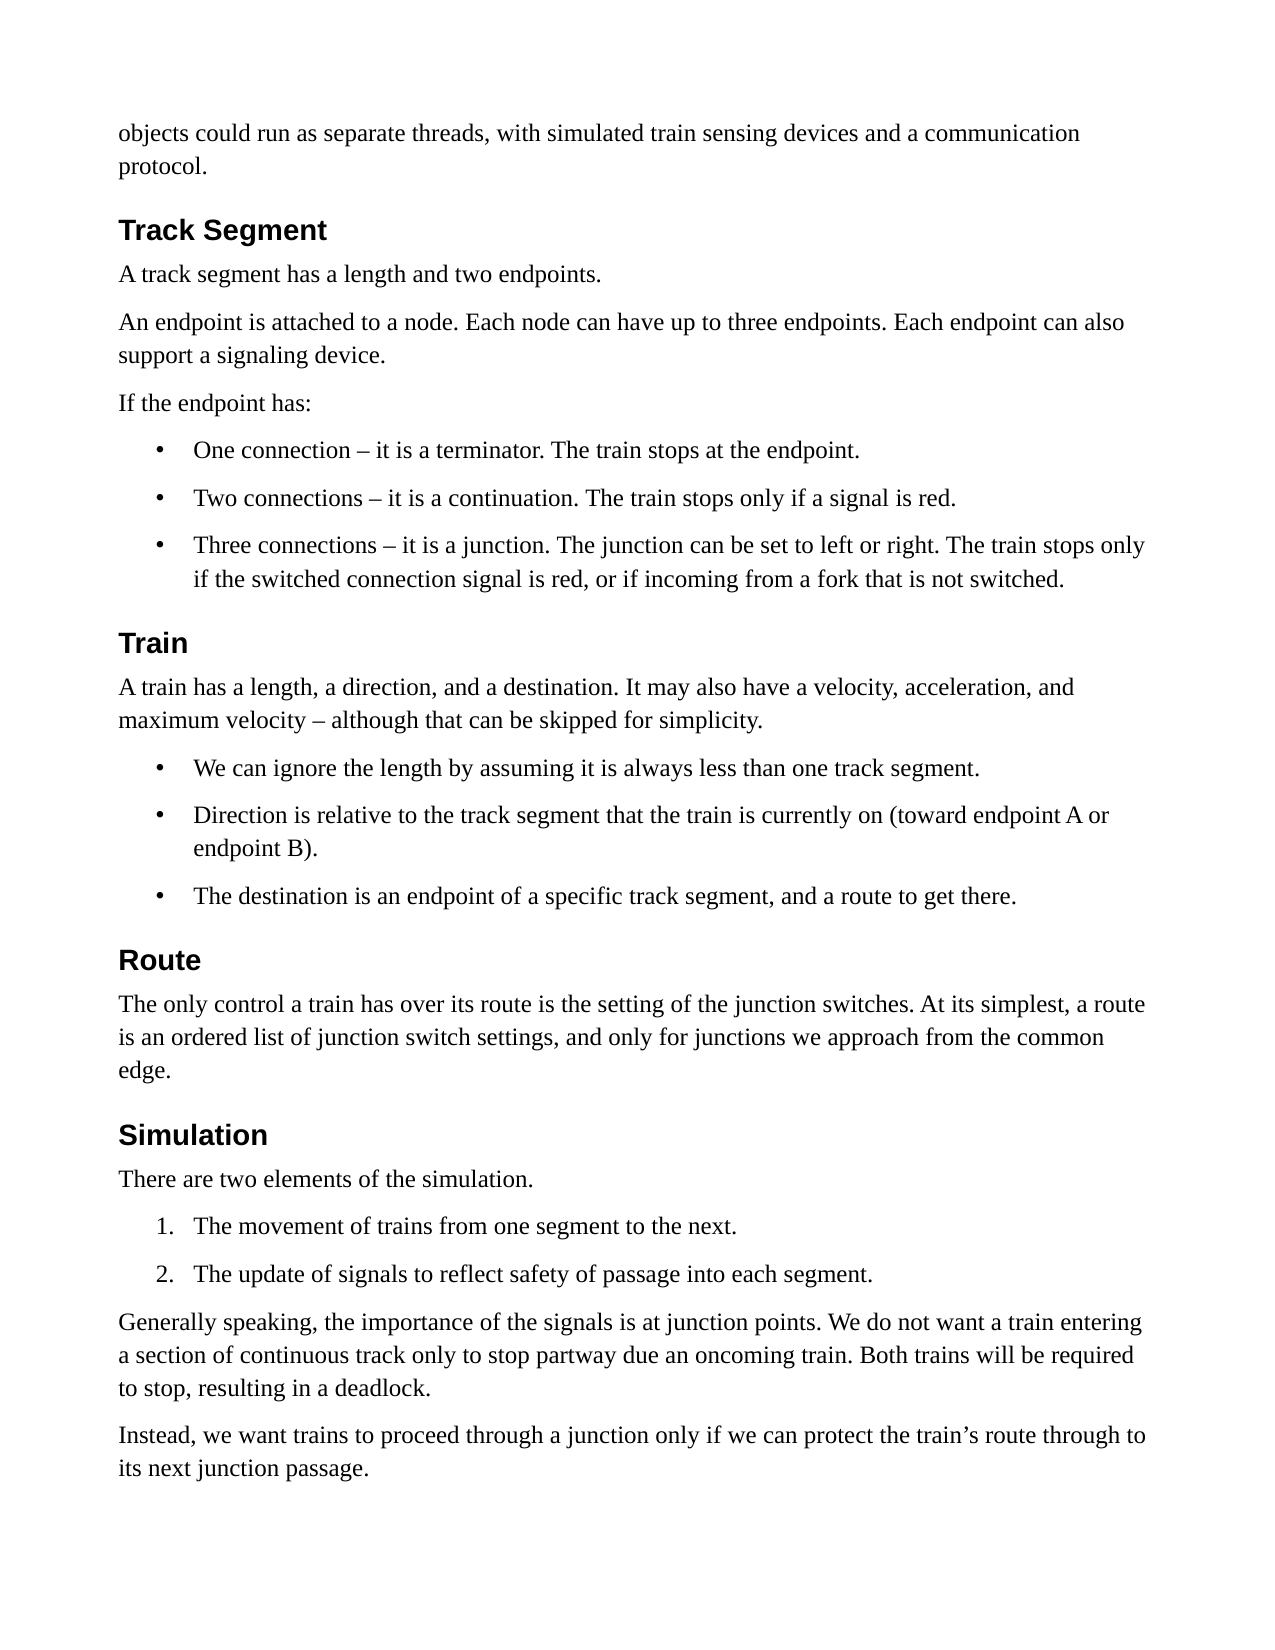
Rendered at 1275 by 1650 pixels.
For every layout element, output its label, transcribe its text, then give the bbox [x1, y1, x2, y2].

text There are two elements of the simulation. [118, 1164, 1157, 1193]
list We can ignore the length by assuming it is always less than one track segment. [156, 753, 1157, 781]
list The movement of trains from one segment to the next. [156, 1211, 1157, 1240]
list Three connections – it is a junction. The junction can be set to left or right. The train stops only if the switched connection signal is red, or if incoming from a fork that is not switched. [156, 531, 1157, 592]
text The only control a train has over its route is the setting of the junction switches. At its simplest, a route is an ordered list of junction switch settings, and only for junctions we approach from the common edge. [118, 989, 1157, 1084]
list Two connections – it is a continuation. The train stops only if a signal is red. [156, 483, 1157, 512]
subtitle Simulation [118, 1118, 1157, 1151]
text A track segment has a length and two endpoints. [118, 259, 1157, 288]
list The update of signals to reflect safety of passage into each segment. [156, 1259, 1157, 1288]
list One connection – it is a terminator. The train stops at the endpoint. [156, 435, 1157, 464]
subtitle Track Segment [118, 213, 1157, 247]
text A train has a length, a direction, and a destination. It may also have a velocity, acceleration, and maximum velocity – although that can be skipped for simplicity. [118, 672, 1157, 734]
subtitle Train [118, 626, 1157, 659]
list Direction is relative to the track segment that the train is currently on (toward endpoint A or endpoint B). [156, 800, 1157, 862]
text If the endpoint has: [118, 388, 1157, 417]
text An endpoint is attached to a node. Each node can have up to three endpoints. Each endpoint can also support a signaling device. [118, 307, 1157, 369]
text Instead, we want trains to proceed through a junction only if we can protect the train’s route through to its next junction passage. [118, 1420, 1157, 1482]
list The destination is an endpoint of a specific track segment, and a route to get there. [156, 881, 1157, 910]
subtitle Route [118, 943, 1157, 977]
text objects could run as separate threads, with simulated train sensing devices and a communication protocol. [118, 118, 1157, 180]
text Generally speaking, the importance of the signals is at junction points. We do not want a train entering a section of continuous track only to stop partway due an oncoming train. Both trains will be required to stop, resulting in a deadlock. [118, 1307, 1157, 1401]
